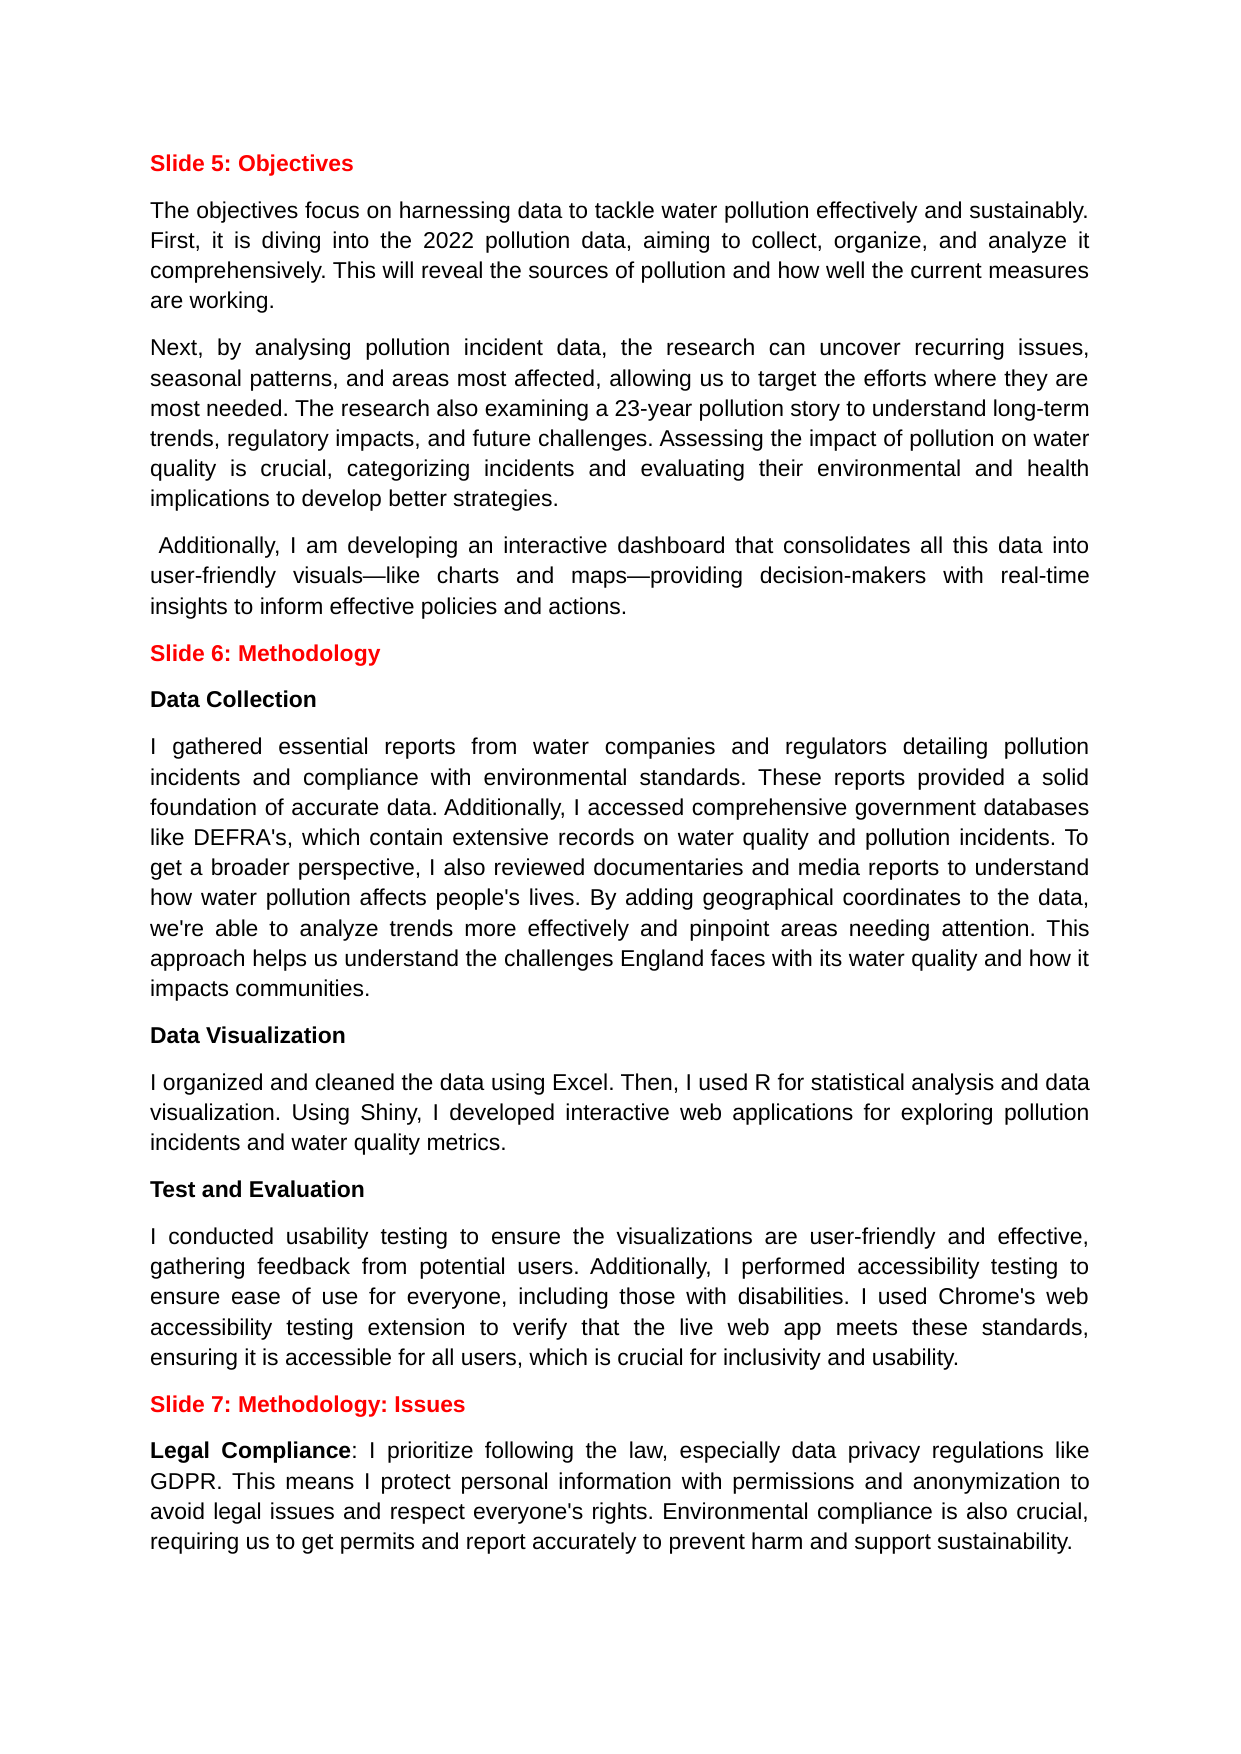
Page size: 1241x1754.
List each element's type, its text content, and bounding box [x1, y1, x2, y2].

text Slide 5: Objectives [150, 150, 1090, 176]
text Additionally, I am developing an interactive dashboard that consolidates all this data into user-friendly visuals—like charts and maps—providing decision-makers with real-time insights to inform effective policies and actions. [150, 532, 1090, 619]
text Slide 7: Methodology: Issues [150, 1391, 1090, 1417]
text The objectives focus on harnessing data to tackle water pollution effectively and sustainably. First, it is diving into the 2022 pollution data, aiming to collect, organize, and analyze it comprehensively. This will reveal the sources of pollution and how well the current measures are working. [150, 197, 1090, 314]
text I gathered essential reports from water companies and regulators detailing pollution incidents and compliance with environmental standards. These reports provided a solid foundation of accurate data. Additionally, I accessed comprehensive government databases like DEFRA's, which contain extensive records on water quality and pollution incidents. To get a broader perspective, I also reviewed documentaries and media reports to understand how water pollution affects people's lives. By adding geographical coordinates to the data, we're able to analyze trends more effectively and pinpoint areas needing attention. This approach helps us understand the challenges England faces with its water quality and how it impacts communities. [150, 733, 1090, 1001]
text Next, by analysing pollution incident data, the research can uncover recurring issues, seasonal patterns, and areas most affected, allowing us to target the efforts where they are most needed. The research also examining a 23-year pollution story to understand long-term trends, regulatory impacts, and future challenges. Assessing the impact of pollution on water quality is crucial, categorizing incidents and evaluating their environmental and health implications to develop better strategies. [150, 334, 1090, 512]
text Legal Compliance: I prioritize following the law, especially data privacy regulations like GDPR. This means I protect personal information with permissions and anonymization to avoid legal issues and respect everyone's rights. Environmental compliance is also crucial, requiring us to get permits and report accurately to prevent harm and support sustainability. [150, 1437, 1090, 1554]
text I conducted usability testing to ensure the visualizations are user-friendly and effective, gathering feedback from potential users. Additionally, I performed accessibility testing to ensure ease of use for everyone, including those with disabilities. I used Chrome's web accessibility testing extension to verify that the live web app meets these standards, ensuring it is accessible for all users, which is crucial for inclusivity and usability. [150, 1223, 1090, 1370]
text I organized and cleaned the data using Excel. Then, I used R for statistical analysis and data visualization. Using Shiny, I developed interactive web applications for exploring pollution incidents and water quality metrics. [150, 1069, 1090, 1156]
text Data Collection [150, 686, 1090, 713]
text Test and Evaluation [150, 1176, 1090, 1202]
text Data Visualization [150, 1022, 1090, 1048]
text Slide 6: Methodology [150, 639, 1090, 666]
